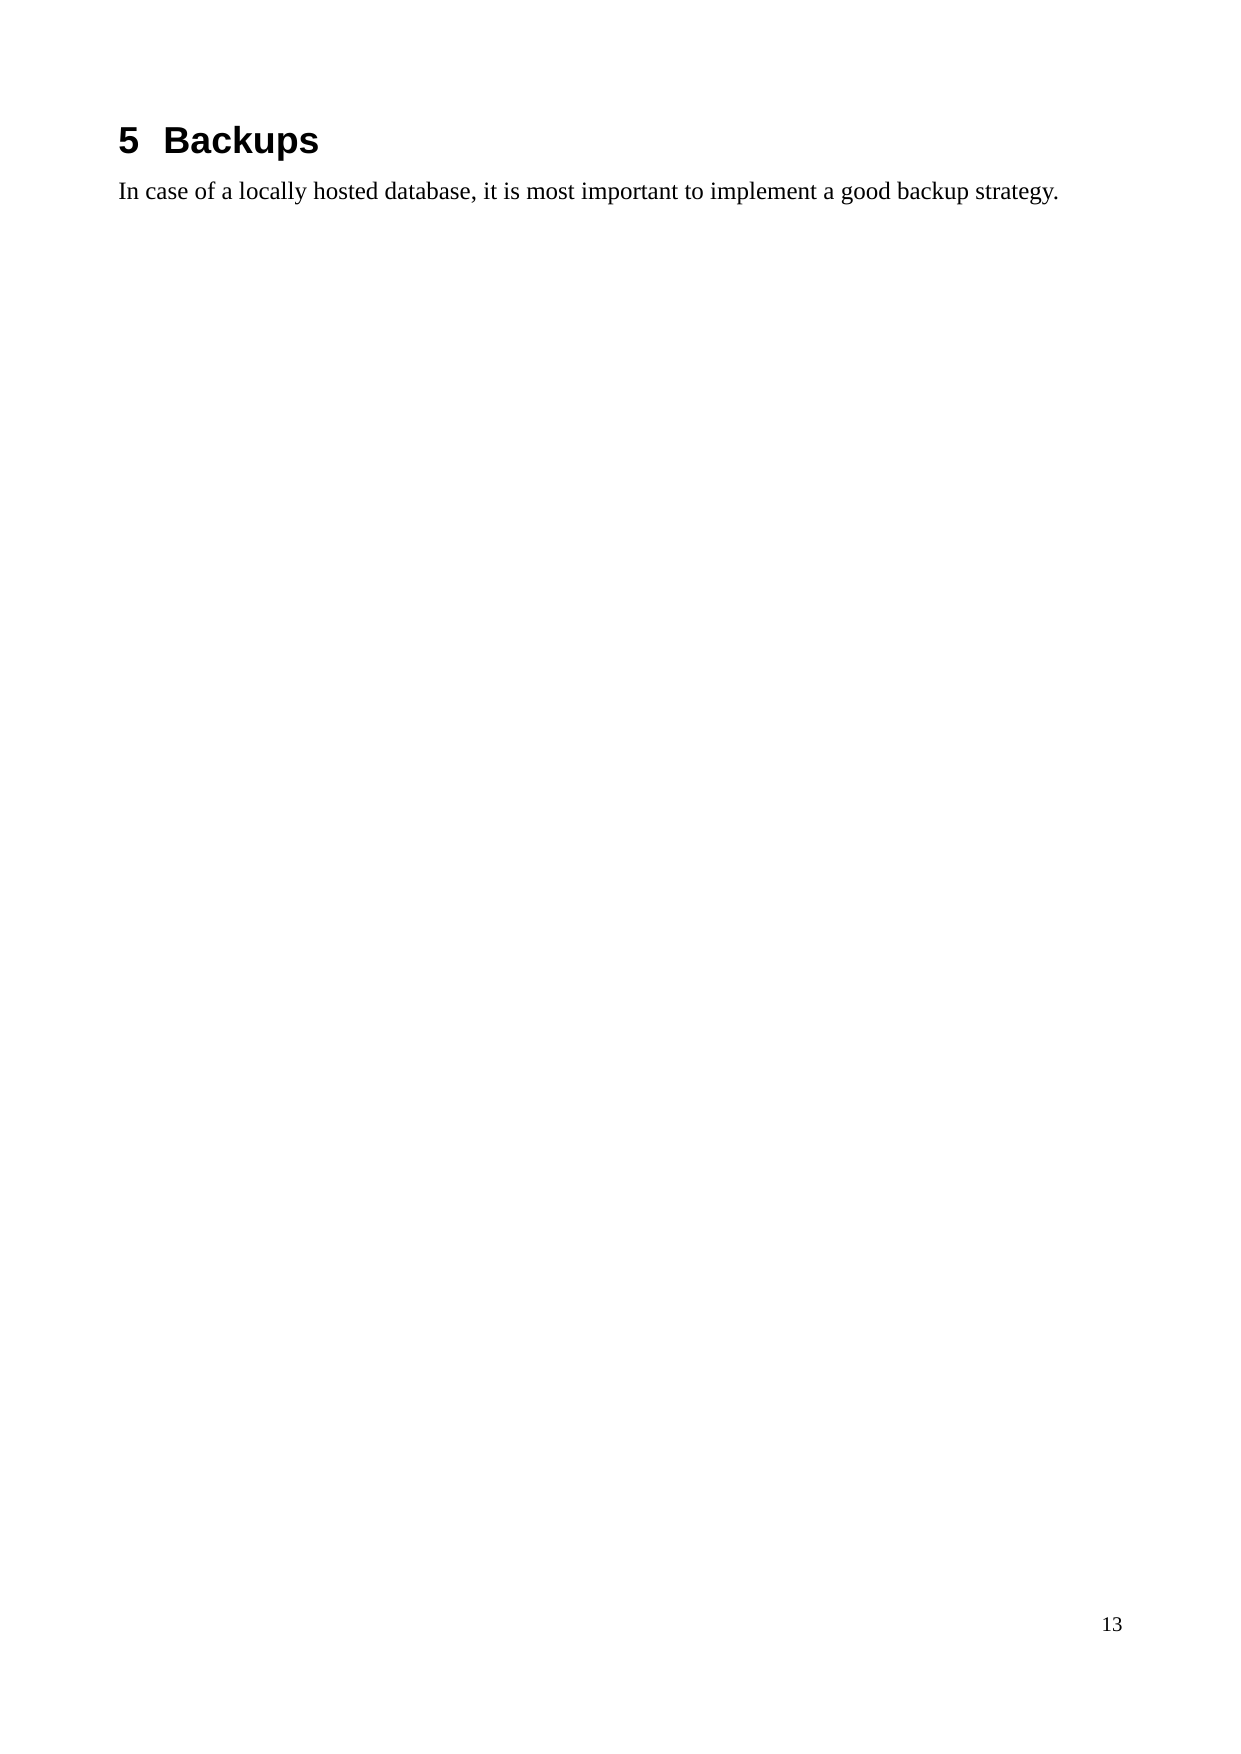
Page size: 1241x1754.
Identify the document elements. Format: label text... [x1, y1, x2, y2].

subtitle Backups [118, 118, 1122, 161]
text In case of a locally hosted database, it is most important to implement a good backup strategy. [118, 176, 1122, 205]
